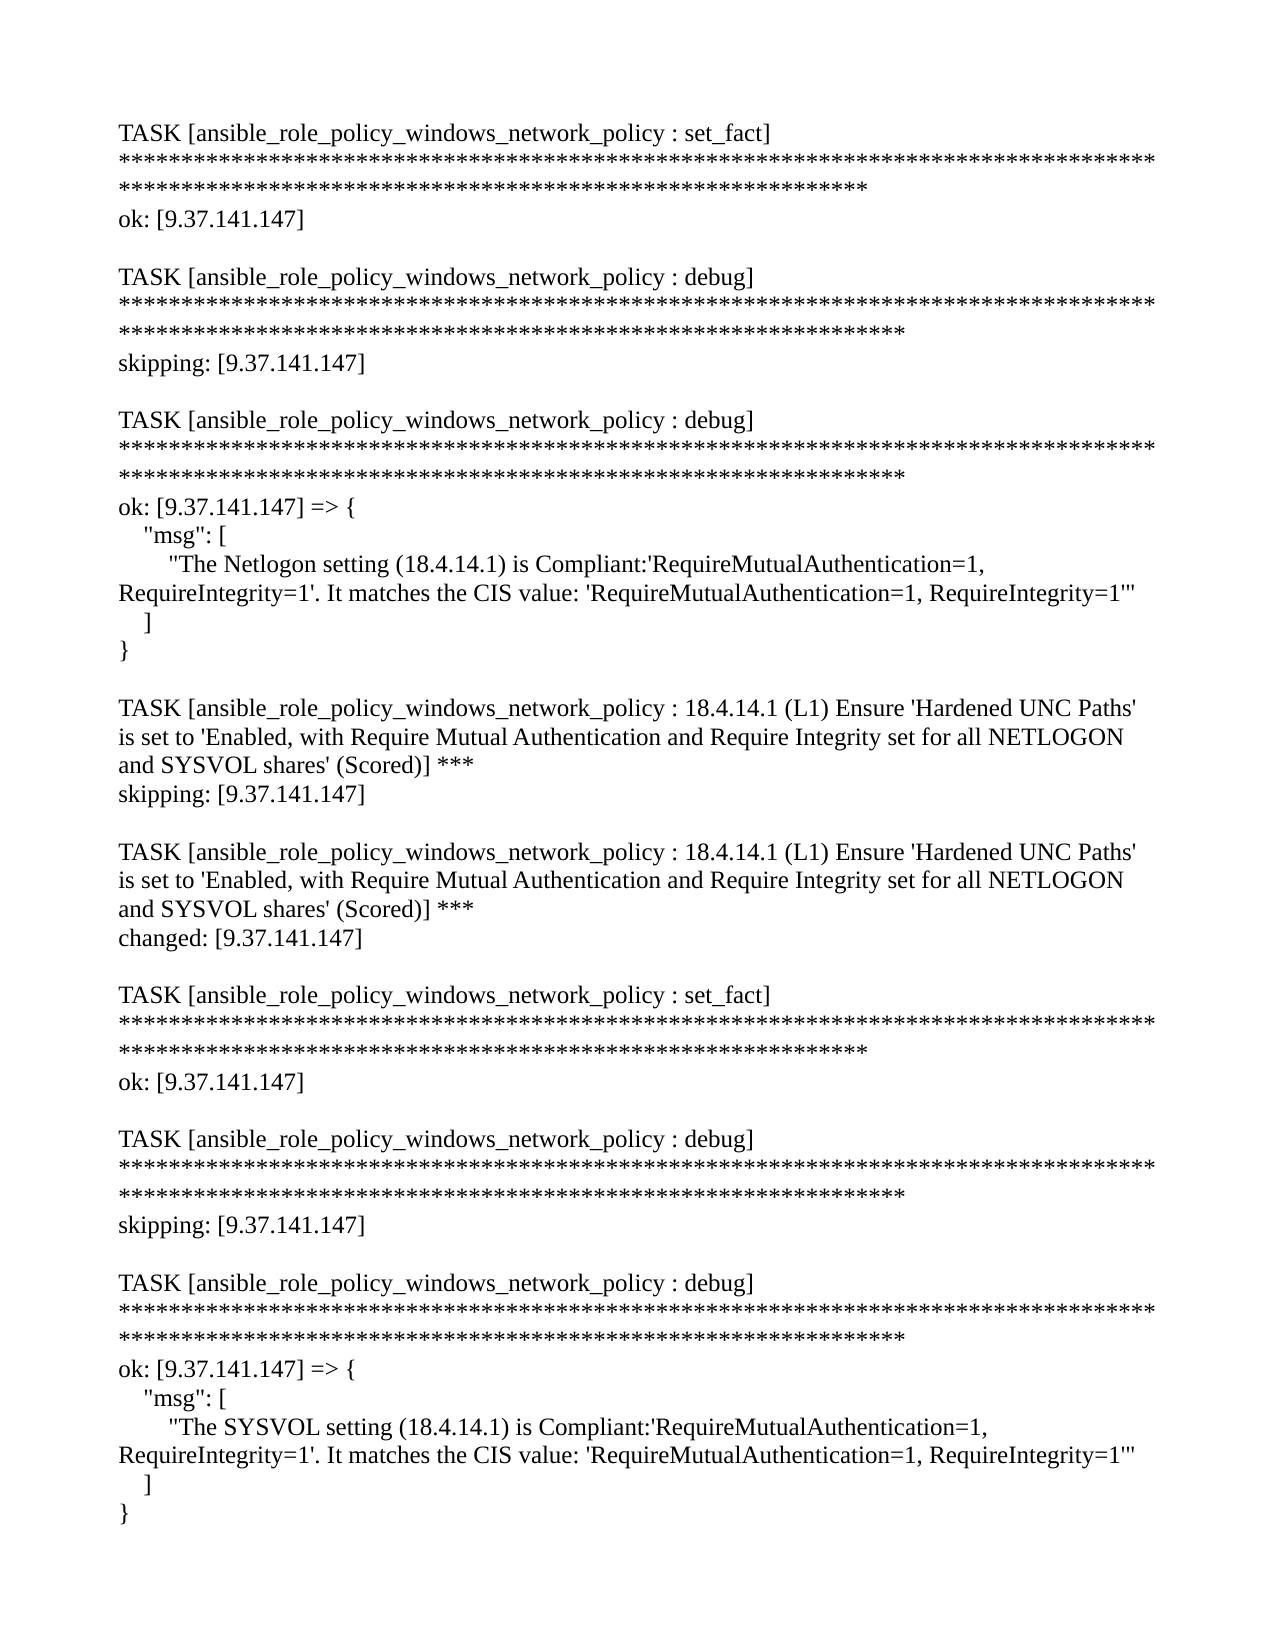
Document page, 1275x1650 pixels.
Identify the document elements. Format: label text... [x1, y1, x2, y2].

text } [118, 636, 1157, 664]
text ok: [9.37.141.147] [118, 1067, 1157, 1096]
text ok: [9.37.141.147] [118, 204, 1157, 233]
text TASK [ansible_role_policy_windows_network_policy : 18.4.14.1 (L1) Ensure 'Hardened UNC Paths' is set to 'Enabled, with Require Mutual Authentication and Require Integrity set for all NETLOGON and SYSVOL shares' (Scored)] *** [118, 837, 1157, 923]
text TASK [ansible_role_policy_windows_network_policy : debug] ************************************************************************************************************************************************** [118, 1124, 1157, 1211]
text ] [118, 1469, 1157, 1498]
text "The SYSVOL setting (18.4.14.1) is Compliant:'RequireMutualAuthentication=1, RequireIntegrity=1'. It matches the CIS value: 'RequireMutualAuthentication=1, RequireIntegrity=1'" [118, 1412, 1157, 1469]
text TASK [ansible_role_policy_windows_network_policy : 18.4.14.1 (L1) Ensure 'Hardened UNC Paths' is set to 'Enabled, with Require Mutual Authentication and Require Integrity set for all NETLOGON and SYSVOL shares' (Scored)] *** [118, 693, 1157, 779]
text } [118, 1498, 1157, 1527]
text TASK [ansible_role_policy_windows_network_policy : debug] ************************************************************************************************************************************************** [118, 262, 1157, 348]
text "msg": [ [118, 521, 1157, 549]
text ok: [9.37.141.147] => { [118, 492, 1157, 521]
text changed: [9.37.141.147] [118, 923, 1157, 952]
text "The Netlogon setting (18.4.14.1) is Compliant:'RequireMutualAuthentication=1, RequireIntegrity=1'. It matches the CIS value: 'RequireMutualAuthentication=1, RequireIntegrity=1'" [118, 549, 1157, 607]
text TASK [ansible_role_policy_windows_network_policy : set_fact] *********************************************************************************************************************************************** [118, 118, 1157, 204]
text "msg": [ [118, 1383, 1157, 1412]
text skipping: [9.37.141.147] [118, 348, 1157, 377]
text ok: [9.37.141.147] => { [118, 1354, 1157, 1383]
text TASK [ansible_role_policy_windows_network_policy : debug] ************************************************************************************************************************************************** [118, 1268, 1157, 1354]
text TASK [ansible_role_policy_windows_network_policy : set_fact] *********************************************************************************************************************************************** [118, 981, 1157, 1067]
text ] [118, 607, 1157, 636]
text skipping: [9.37.141.147] [118, 1211, 1157, 1239]
text skipping: [9.37.141.147] [118, 779, 1157, 808]
text TASK [ansible_role_policy_windows_network_policy : debug] ************************************************************************************************************************************************** [118, 406, 1157, 492]
